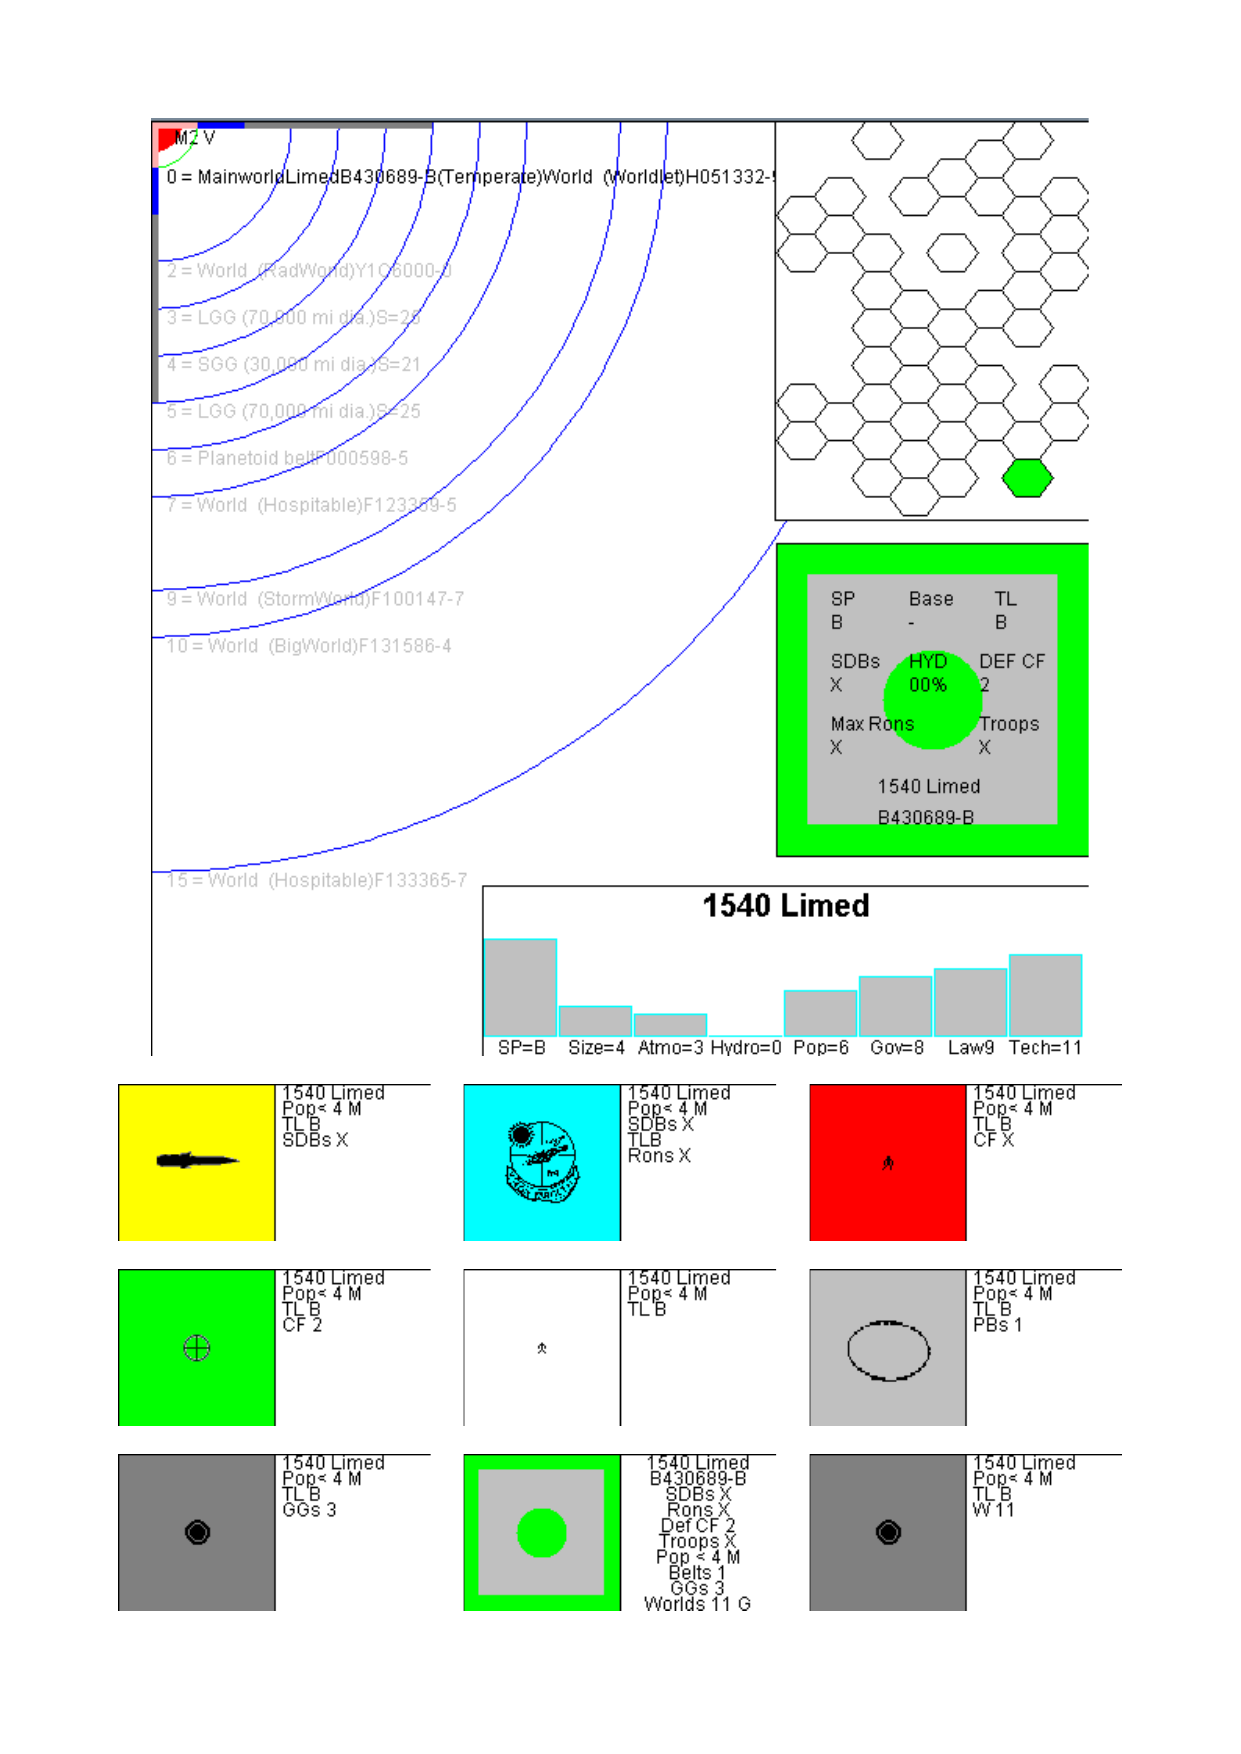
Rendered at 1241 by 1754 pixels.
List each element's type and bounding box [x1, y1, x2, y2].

picture [118, 1454, 431, 1611]
picture [151, 118, 1089, 1056]
picture [809, 1269, 1122, 1426]
picture [118, 1269, 431, 1426]
picture [809, 1454, 1122, 1611]
picture [809, 1084, 1122, 1241]
picture [463, 1454, 777, 1611]
picture [463, 1084, 777, 1241]
picture [118, 1084, 431, 1241]
picture [463, 1269, 777, 1426]
